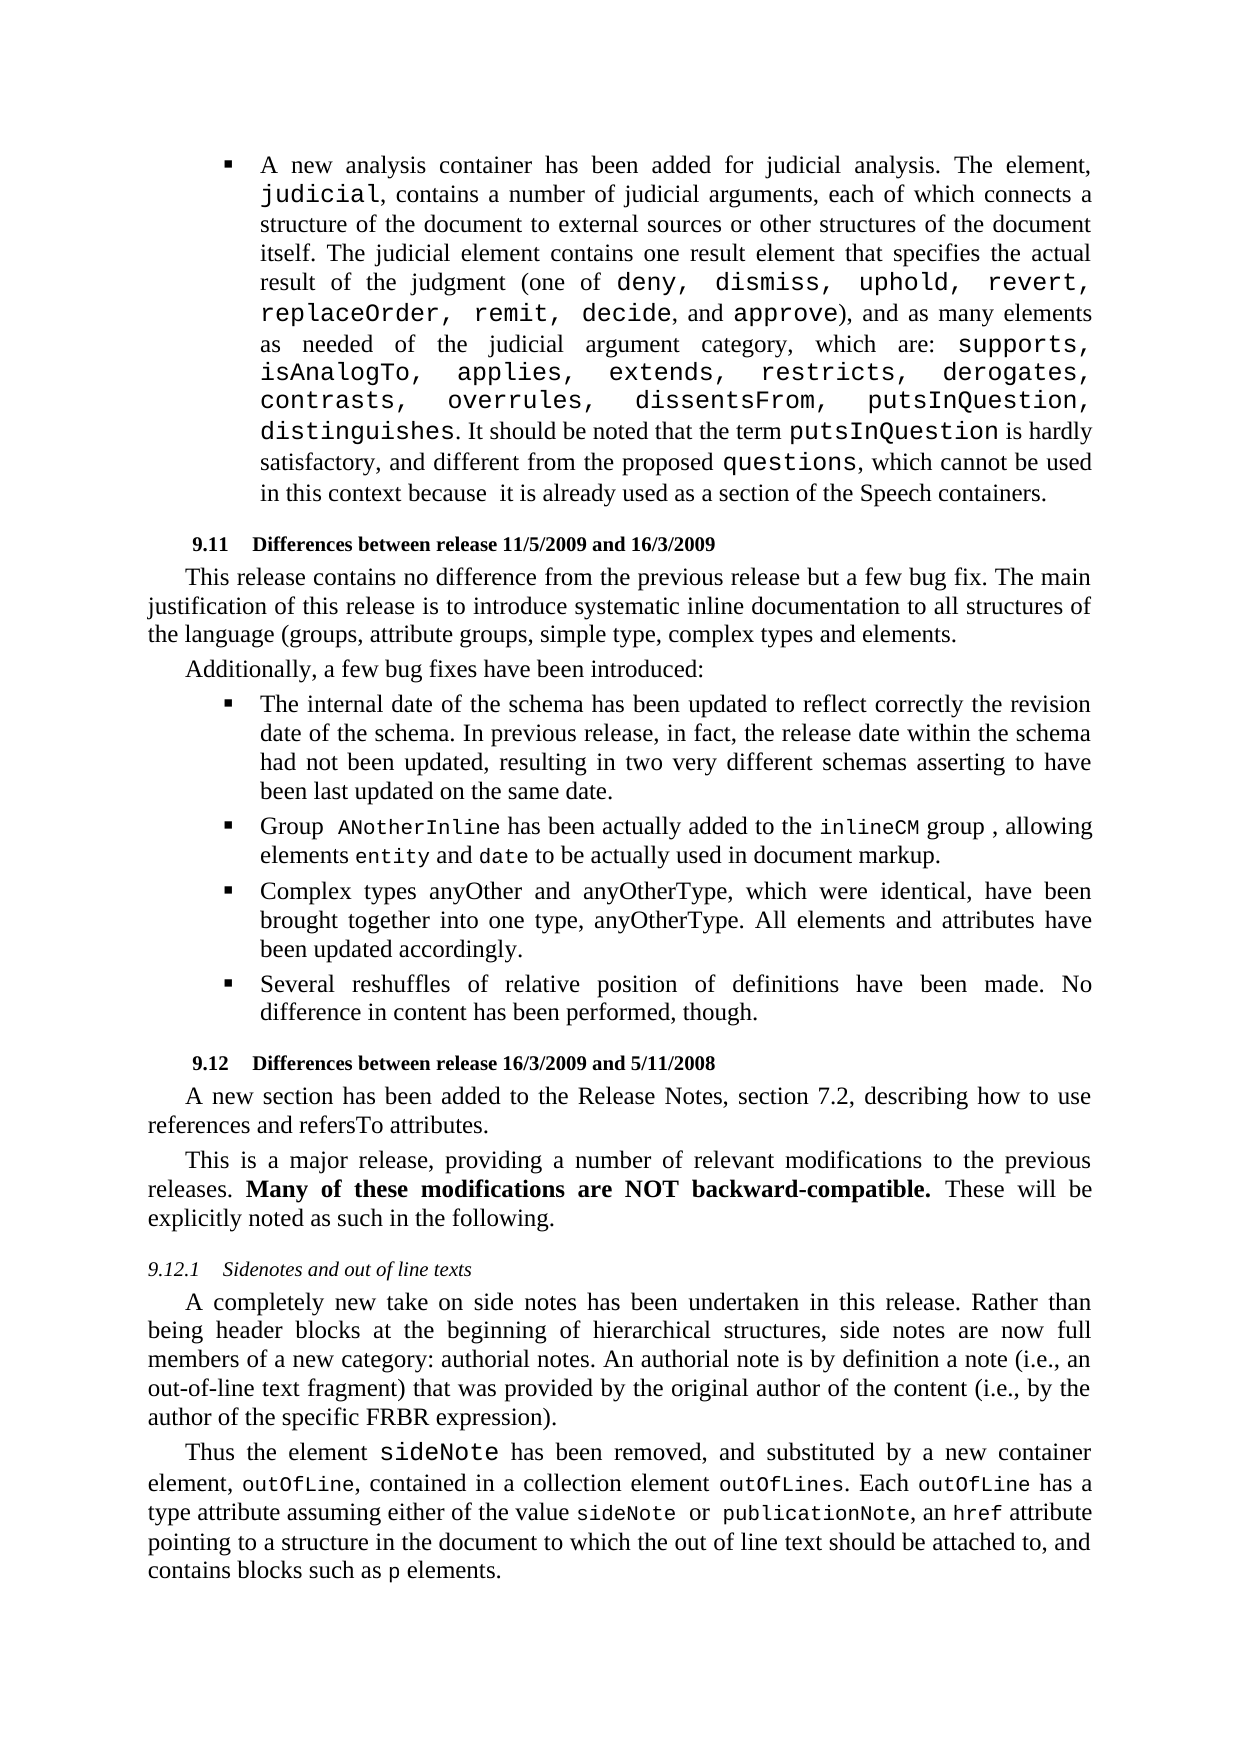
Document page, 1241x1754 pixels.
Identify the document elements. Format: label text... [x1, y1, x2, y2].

subtitle Differences between release 11/5/2009 and 16/3/2009 [192, 532, 1092, 556]
subtitle Sidenotes and out of line texts [148, 1256, 1092, 1281]
list Complex types anyOther and anyOtherType, which were identical, have been brought together into one type, anyOtherType. All elements and attributes have been updated accordingly. [222, 876, 1092, 962]
list A new analysis container has been added for judicial analysis. The element, judicial, contains a number of judicial arguments, each of which connects a structure of the document to external sources or other structures of the document itself. The judicial element contains one result element that specifies the actual result of the judgment (one of deny, dismiss, uphold, revert, replaceOrder, remit, decide, and approve), and as many elements as needed of the judicial argument category, which are: supports, isAnalogTo, applies, extends, restricts, derogates, contrasts, overrules, dissentsFrom, putsInQuestion, distinguishes. It should be noted that the term putsInQuestion is hardly satisfactory, and different from the proposed questions, which cannot be used in this context because it is already used as a section of the Speech containers. [222, 150, 1092, 507]
list Group ANotherInline has been actually added to the inlineCM group , allowing elements entity and date to be actually used in document markup. [222, 811, 1092, 870]
text A completely new take on side notes has been undertaken in this release. Rather than being header blocks at the beginning of hierarchical structures, side notes are now full members of a new category: authorial notes. An authorial note is by definition a note (i.e., an out-of-line text fragment) that was provided by the original author of the content (i.e., by the author of the specific FRBR expression). [148, 1287, 1092, 1431]
subtitle Differences between release 16/3/2009 and 5/11/2008 [192, 1051, 1092, 1075]
text A new section has been added to the Release Notes, section 7.2, describing how to use references and refersTo attributes. [148, 1081, 1092, 1139]
text Thus the element sideNote has been removed, and substituted by a new container element, outOfLine, contained in a collection element outOfLines. Each outOfLine has a type attribute assuming either of the value sideNote or publicationNote, an href attribute pointing to a structure in the document to which the out of line text should be attached to, and contains blocks such as p elements. [148, 1437, 1092, 1585]
list The internal date of the schema has been updated to reflect correctly the revision date of the schema. In previous release, in fact, the release date within the schema had not been updated, resulting in two very different schemas asserting to have been last updated on the same date. [222, 689, 1092, 804]
text This release contains no difference from the previous release but a few bug fix. The main justification of this release is to introduce systematic inline documentation to all structures of the language (groups, attribute groups, simple type, complex types and elements. [148, 562, 1092, 648]
text Additionally, a few bug fixes have been introduced: [148, 654, 1092, 683]
list Several reshuffles of relative position of definitions have been made. No difference in content has been performed, though. [222, 969, 1092, 1026]
text This is a major release, providing a number of relevant modifications to the previous releases. Many of these modifications are NOT backward-compatible. These will be explicitly noted as such in the following. [148, 1145, 1092, 1231]
